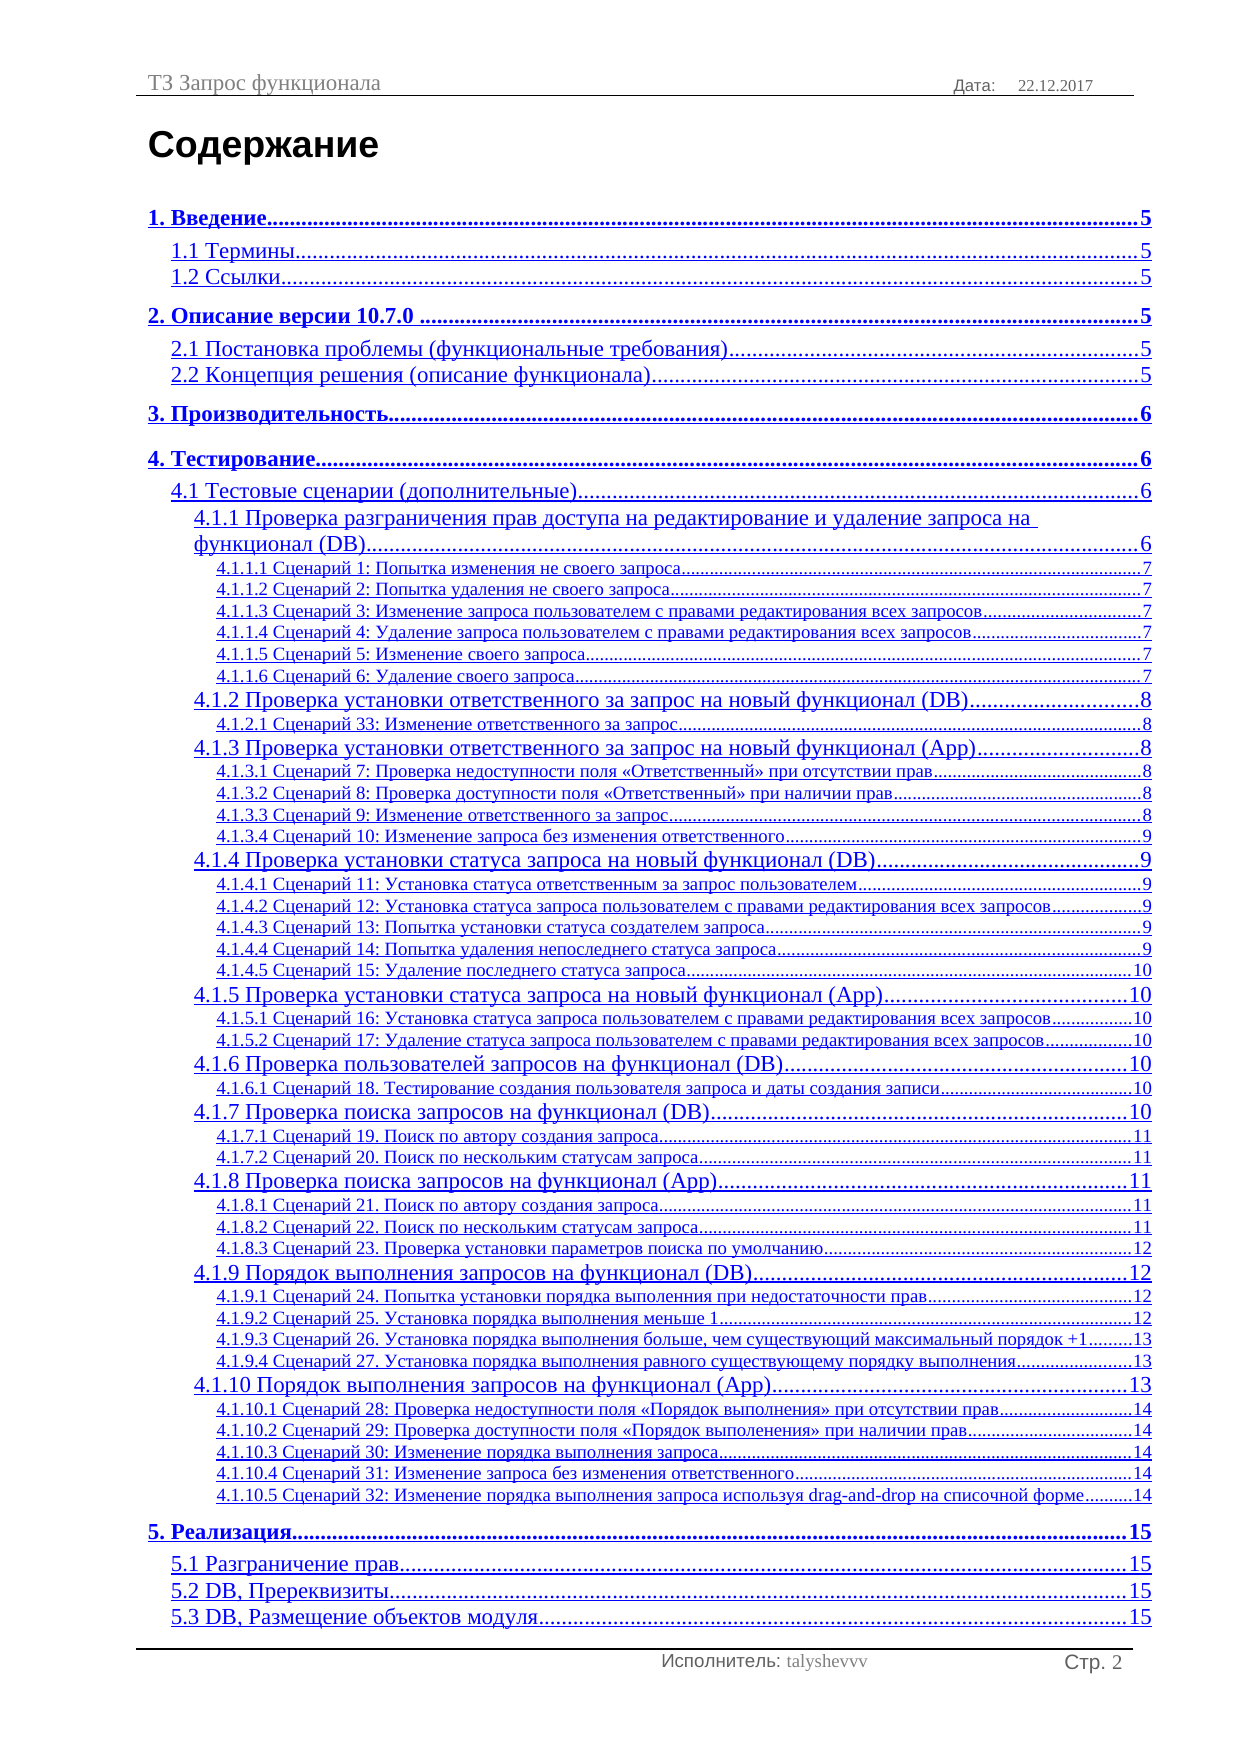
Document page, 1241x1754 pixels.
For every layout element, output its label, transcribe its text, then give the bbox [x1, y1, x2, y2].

text 2. Описание версии 10.7.0 5 [148, 302, 1152, 325]
text 4.1.4.1 Сценарий 11: Установка статуса ответственным за запрос пользователем 9 [216, 873, 1152, 892]
text 1. Введение 5 [148, 204, 1152, 227]
text 4. Тестирование 6 [148, 445, 1152, 468]
text 1.2 Ссылки 5 [171, 263, 1152, 286]
text 4.1.8.2 Сценарий 22. Поиск по нескольким статусам запроса 11 [216, 1216, 1152, 1234]
text 2.1 Постановка проблемы (функциональные требования) 5 [171, 335, 1152, 358]
text 4.1.5.2 Сценарий 17: Удаление статуса запроса пользователем с правами редактирования всех запросов 10 [216, 1029, 1152, 1047]
text 4.1.3.2 Сценарий 8: Проверка доступности поля «Ответственный» при наличии прав 8 [216, 782, 1152, 801]
text 4.1.3.1 Сценарий 7: Проверка недоступности поля «Ответственный» при отсутствии прав 8 [216, 760, 1152, 779]
text 4.1.3 Проверка установки ответственного за запрос на новый функционал (App) 8 [193, 734, 1152, 757]
text 4.1.6.1 Сценарий 18. Тестирование создания пользователя запроса и даты создания записи 10 [216, 1077, 1152, 1095]
text 4.1.2 Проверка установки ответственного за запрос на новый функционал (DB) 8 [193, 686, 1152, 709]
text 4.1.10.4 Сценарий 31: Изменение запроса без изменения ответственного 14 [216, 1462, 1152, 1481]
text 4.1.4.5 Сценарий 15: Удаление последнего статуса запроса 10 [216, 959, 1152, 978]
text 4.1.1.5 Сценарий 5: Изменение своего запроса 7 [216, 643, 1152, 662]
text 4.1.4.3 Сценарий 13: Попытка установки статуса создателем запроса 9 [216, 916, 1152, 935]
text 4.1.9.3 Сценарий 26. Установка порядка выполнения больше, чем существующий максимальный порядок +1 13 [216, 1328, 1152, 1347]
text 4.1.1.3 Сценарий 3: Изменение запроса пользователем с правами редактирования всех запросов 7 [216, 600, 1152, 618]
text 4.1.8 Проверка поиска запросов на функционал (App) 11 [193, 1168, 1152, 1190]
text 4.1.4.4 Сценарий 14: Попытка удаления непоследнего статуса запроса 9 [216, 938, 1152, 956]
text 4.1.4.2 Сценарий 12: Установка статуса запроса пользователем с правами редактирования всех запросов 9 [216, 894, 1152, 913]
text 4.1.1.6 Сценарий 6: Удаление своего запроса 7 [216, 664, 1152, 683]
text 2.2 Концепция решения (описание функционала) 5 [171, 361, 1152, 384]
text 4.1.8.3 Сценарий 23. Проверка установки параметров поиска по умолчанию 12 [216, 1237, 1152, 1256]
text 4.1.1.4 Сценарий 4: Удаление запроса пользователем с правами редактирования всех запросов 7 [216, 621, 1152, 640]
text 4.1.6 Проверка пользователей запросов на функционал (DB) 10 [193, 1050, 1152, 1073]
text 5. Реализация 15 [148, 1518, 1152, 1541]
text 4.1.7 Проверка поиска запросов на функционал (DB) 10 [193, 1098, 1152, 1121]
text 4.1.10.3 Сценарий 30: Изменение порядка выполнения запроса 14 [216, 1441, 1152, 1459]
text 4.1.8.1 Сценарий 21. Поиск по автору создания запроса 11 [216, 1194, 1152, 1213]
text 4.1.1 Проверка разграничения прав доступа на редактирование и удаление запроса на функционал (DB) 6 [193, 504, 1152, 553]
text 4.1 Тестовые сценарии (дополнительные) 6 [171, 478, 1152, 500]
text 4.1.1.2 Сценарий 2: Попытка удаления не своего запроса 7 [216, 578, 1152, 597]
text 4.1.3.3 Сценарий 9: Изменение ответственного за запрос 8 [216, 803, 1152, 822]
text 4.1.9.4 Сценарий 27. Установка порядка выполнения равного существующему порядку выполнения 13 [216, 1350, 1152, 1368]
text 4.1.7.2 Сценарий 20. Поиск по нескольким статусам запроса 11 [216, 1146, 1152, 1165]
text 4.1.5.1 Сценарий 16: Установка статуса запроса пользователем с правами редактирования всех запросов 10 [216, 1007, 1152, 1026]
text 4.1.9.2 Сценарий 25. Установка порядка выполнения меньше 1 12 [216, 1307, 1152, 1325]
text 4.1.9 Порядок выполнения запросов на функционал (DB) 12 [193, 1259, 1152, 1281]
text 4.1.5 Проверка установки статуса запроса на новый функционал (App) 10 [193, 981, 1152, 1004]
text 4.1.1.1 Сценарий 1: Попытка изменения не своего запроса 7 [216, 557, 1152, 575]
text 3. Производительность 6 [148, 400, 1152, 423]
text 5.2 DB, Пререквизиты 15 [171, 1577, 1152, 1600]
text 4.1.4 Проверка установки статуса запроса на новый функционал (DB) 9 [193, 847, 1152, 869]
text 4.1.2.1 Сценарий 33: Изменение ответственного за запрос 8 [216, 712, 1152, 731]
title Содержание [148, 122, 1152, 165]
text 4.1.10 Порядок выполнения запросов на функционал (App) 13 [193, 1371, 1152, 1394]
text 1.1 Термины 5 [171, 237, 1152, 260]
text 4.1.3.4 Сценарий 10: Изменение запроса без изменения ответственного 9 [216, 825, 1152, 844]
text 4.1.7.1 Сценарий 19. Поиск по автору создания запроса 11 [216, 1124, 1152, 1143]
text 4.1.9.1 Сценарий 24. Попытка установки порядка выполенния при недостаточности прав 12 [216, 1285, 1152, 1304]
text 4.1.10.5 Сценарий 32: Изменение порядка выполнения запроса используя drag-and-drop на списочной форме 14 [216, 1484, 1152, 1503]
text 5.3 DB, Размещение объектов модуля 15 [171, 1603, 1152, 1626]
text 4.1.10.1 Сценарий 28: Проверка недоступности поля «Порядок выполнения» при отсутствии прав 14 [216, 1398, 1152, 1416]
text 5.1 Разграничение прав 15 [171, 1551, 1152, 1573]
text 4.1.10.2 Сценарий 29: Проверка доступности поля «Порядок выполенения» при наличии прав 14 [216, 1419, 1152, 1438]
